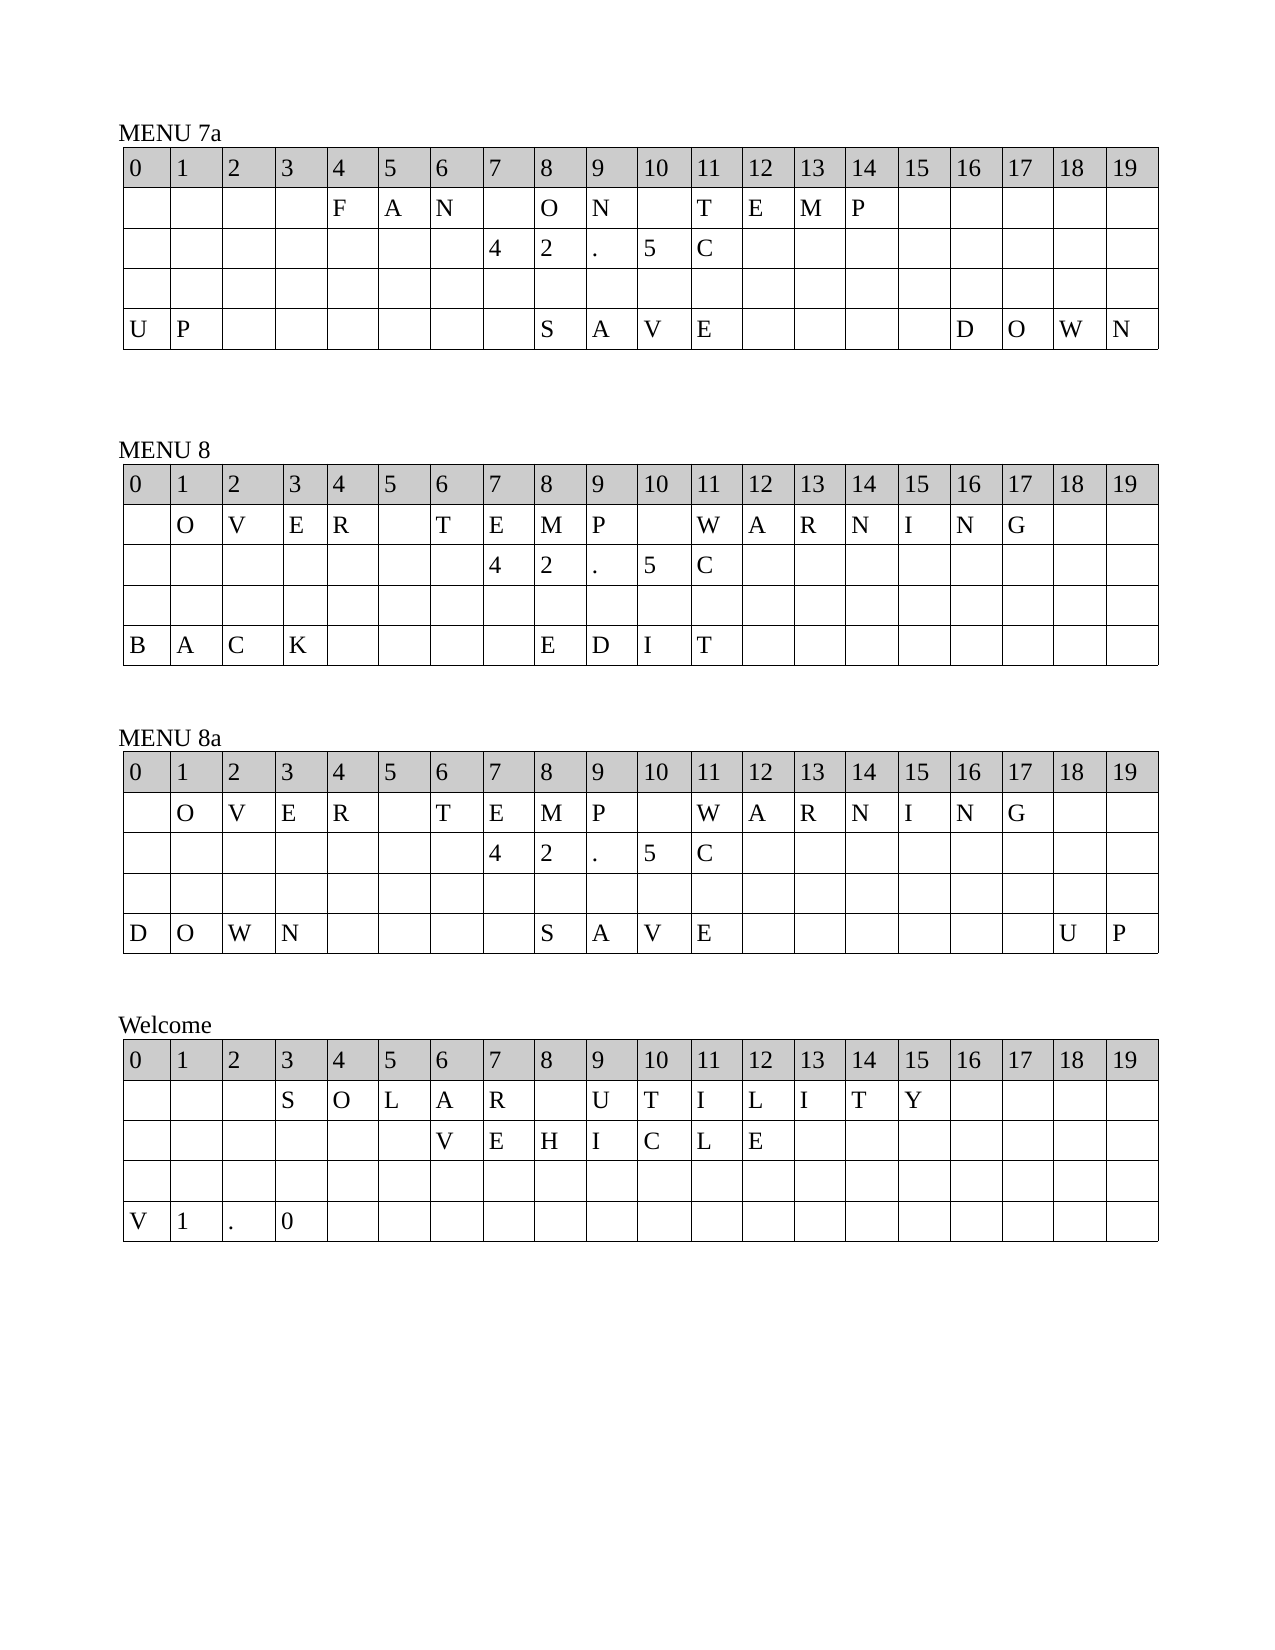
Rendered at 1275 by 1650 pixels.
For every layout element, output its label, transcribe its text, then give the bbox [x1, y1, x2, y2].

table_cell [951, 1121, 1002, 1160]
table_cell [431, 545, 483, 584]
table_header 13 [795, 148, 845, 187]
table_cell P [587, 793, 637, 832]
table_cell [328, 833, 378, 872]
table_cell [638, 1202, 691, 1241]
table_cell R [484, 1081, 534, 1120]
table_cell [379, 586, 430, 625]
table_cell [535, 874, 586, 913]
table_cell . [587, 545, 637, 584]
table_cell [743, 626, 794, 665]
table_cell [1003, 586, 1053, 625]
table_header 15 [899, 148, 950, 187]
table_cell [951, 914, 1002, 953]
table_header 9 [587, 465, 637, 504]
table_cell E [484, 793, 534, 832]
table_header 15 [899, 1040, 950, 1080]
table_cell N [276, 914, 327, 953]
table_cell [795, 229, 845, 268]
table_header 16 [951, 465, 1002, 504]
table_header 17 [1003, 752, 1053, 792]
table_cell T [692, 626, 742, 665]
table_cell [587, 1202, 637, 1241]
table_header 9 [587, 752, 637, 792]
table_header 5 [379, 465, 430, 504]
table_cell [484, 914, 534, 953]
table_cell [638, 874, 691, 913]
table_cell S [276, 1081, 327, 1120]
table_cell C [692, 545, 742, 584]
table_header 19 [1107, 148, 1158, 187]
table_cell [124, 874, 170, 913]
table_cell V [124, 1202, 170, 1241]
table_header 17 [1003, 465, 1053, 504]
table_cell [1003, 229, 1053, 268]
table_cell [223, 269, 275, 308]
table_header 11 [692, 752, 742, 792]
table_cell [1107, 229, 1158, 268]
table_cell R [795, 505, 845, 544]
table_cell [484, 309, 534, 348]
table_cell [379, 1121, 430, 1160]
table_cell M [795, 188, 845, 227]
table_cell [1003, 914, 1053, 953]
table_cell [899, 833, 950, 872]
table_header 19 [1107, 465, 1158, 504]
table_cell [1003, 188, 1053, 227]
table_cell [692, 874, 742, 913]
table_header 8 [535, 465, 586, 504]
table_cell U [124, 309, 170, 348]
table_cell [846, 229, 898, 268]
table_header 3 [276, 148, 327, 187]
table_cell 5 [638, 229, 691, 268]
table_cell E [276, 793, 327, 832]
table_cell [951, 1161, 1002, 1201]
table_cell T [692, 188, 742, 227]
table_cell [171, 188, 222, 227]
table_header 0 [124, 148, 170, 187]
table_cell [846, 914, 898, 953]
table_cell [846, 586, 898, 625]
table_cell [223, 833, 275, 872]
table_cell G [1003, 505, 1053, 544]
table_cell [223, 188, 275, 227]
table_cell [795, 1161, 845, 1201]
table_cell W [692, 793, 742, 832]
table_cell [328, 1161, 378, 1201]
table_cell R [328, 793, 378, 832]
table_header 3 [284, 465, 327, 504]
table_cell T [638, 1081, 691, 1120]
table_header 6 [431, 1040, 483, 1080]
table_cell [379, 874, 430, 913]
table_cell N [951, 505, 1002, 544]
table_cell [587, 269, 637, 308]
table_cell [328, 586, 378, 625]
table_cell [743, 833, 794, 872]
table_header 5 [379, 752, 430, 792]
table_cell D [951, 309, 1002, 348]
table_cell [1054, 586, 1106, 625]
table_header 7 [484, 148, 534, 187]
table_cell [1054, 1081, 1106, 1120]
table_cell [124, 1081, 170, 1120]
table_cell [223, 545, 283, 584]
table_cell 1 [171, 1202, 222, 1241]
table_cell [484, 626, 534, 665]
table_cell S [535, 309, 586, 348]
table_cell [951, 833, 1002, 872]
table_header 4 [328, 148, 378, 187]
table_cell Y [899, 1081, 950, 1120]
table_cell [1107, 793, 1158, 832]
table_cell A [379, 188, 430, 227]
table_cell O [535, 188, 586, 227]
table_header 10 [638, 752, 691, 792]
table_cell [1107, 1161, 1158, 1201]
table_cell [1107, 1121, 1158, 1160]
table_cell [1054, 1121, 1106, 1160]
table_cell [431, 1161, 483, 1201]
table_cell T [846, 1081, 898, 1120]
table_cell O [328, 1081, 378, 1120]
table_cell [171, 1161, 222, 1201]
table_cell [743, 309, 794, 348]
table_header 10 [638, 148, 691, 187]
table_cell O [171, 914, 222, 953]
table_header 9 [587, 1040, 637, 1080]
table_cell [379, 505, 430, 544]
table_cell R [328, 505, 378, 544]
table_cell [1054, 545, 1106, 584]
table_cell [1054, 1161, 1106, 1201]
table_cell E [535, 626, 586, 665]
table_cell [535, 1202, 586, 1241]
table_cell [1003, 833, 1053, 872]
table_cell [846, 874, 898, 913]
table_header 14 [846, 752, 898, 792]
table_cell [328, 309, 378, 348]
table_cell [171, 586, 222, 625]
table_cell [692, 1161, 742, 1201]
table_cell N [846, 793, 898, 832]
table_header 0 [124, 465, 170, 504]
table_cell W [1054, 309, 1106, 348]
table_cell 2 [535, 545, 586, 584]
table_cell [379, 309, 430, 348]
table_cell C [692, 833, 742, 872]
table_cell [124, 269, 170, 308]
table_cell [171, 1121, 222, 1160]
table_header 17 [1003, 148, 1053, 187]
table_cell [1054, 833, 1106, 872]
table_cell [379, 545, 430, 584]
table_cell [124, 1161, 170, 1201]
table_cell [328, 1202, 378, 1241]
table_header 17 [1003, 1040, 1053, 1080]
table_cell [223, 586, 283, 625]
table_cell [899, 874, 950, 913]
table_cell L [692, 1121, 742, 1160]
table_cell [846, 309, 898, 348]
table_cell [535, 586, 586, 625]
table_cell E [484, 505, 534, 544]
table_header 13 [795, 1040, 845, 1080]
table_cell E [692, 914, 742, 953]
table_cell [587, 874, 637, 913]
table_cell [276, 269, 327, 308]
table_cell [899, 309, 950, 348]
table_cell [743, 914, 794, 953]
table_header 2 [223, 752, 275, 792]
table_cell [638, 586, 691, 625]
table_cell [484, 1161, 534, 1201]
table_header 19 [1107, 1040, 1158, 1080]
table_cell [1054, 229, 1106, 268]
table_cell [1054, 505, 1106, 544]
table_cell [587, 586, 637, 625]
table_cell [899, 545, 950, 584]
table_cell [1107, 586, 1158, 625]
table_cell [1003, 1202, 1053, 1241]
table_cell L [379, 1081, 430, 1120]
table_header 11 [692, 148, 742, 187]
table_cell F [328, 188, 378, 227]
table_header 14 [846, 465, 898, 504]
table_header 18 [1054, 465, 1106, 504]
table_cell [1003, 626, 1053, 665]
table_cell [379, 269, 430, 308]
table_cell [535, 269, 586, 308]
table_cell [795, 1121, 845, 1160]
table_cell [638, 188, 691, 227]
table_header 1 [171, 148, 222, 187]
table_cell I [587, 1121, 637, 1160]
table_cell P [846, 188, 898, 227]
table_cell . [587, 229, 637, 268]
table_cell [795, 626, 845, 665]
table_header 7 [484, 752, 534, 792]
table_cell [1054, 269, 1106, 308]
table_cell [743, 269, 794, 308]
table_cell [484, 188, 534, 227]
table_cell [638, 505, 691, 544]
table_cell [484, 269, 534, 308]
table_header 10 [638, 465, 691, 504]
table_header 11 [692, 1040, 742, 1080]
table_cell [1003, 1161, 1053, 1201]
table_cell [743, 229, 794, 268]
table_cell [1107, 1202, 1158, 1241]
table_cell I [899, 793, 950, 832]
table_header 15 [899, 752, 950, 792]
table_header 6 [431, 752, 483, 792]
table_cell [431, 874, 483, 913]
table_header 4 [328, 465, 378, 504]
table_cell I [692, 1081, 742, 1120]
table_header 13 [795, 465, 845, 504]
table_cell 5 [638, 833, 691, 872]
table_cell [692, 269, 742, 308]
table_cell . [587, 833, 637, 872]
table_cell [328, 914, 378, 953]
table_header 18 [1054, 1040, 1106, 1080]
table_cell [328, 229, 378, 268]
table_cell [743, 1202, 794, 1241]
table_cell [951, 1081, 1002, 1120]
table_cell B [124, 626, 170, 665]
table_header 5 [379, 1040, 430, 1080]
table_cell [484, 1202, 534, 1241]
table_cell [124, 188, 170, 227]
table_cell [1107, 833, 1158, 872]
table_cell 4 [484, 229, 534, 268]
text MENU 8 [118, 435, 1157, 463]
table_cell [431, 309, 483, 348]
table_header 4 [328, 1040, 378, 1080]
table_cell [846, 269, 898, 308]
table_cell [484, 874, 534, 913]
table_header 12 [743, 752, 794, 792]
table_cell [379, 1202, 430, 1241]
table_cell E [743, 188, 794, 227]
table_header 13 [795, 752, 845, 792]
table_header 1 [171, 1040, 222, 1080]
table_cell C [223, 626, 283, 665]
table_cell [276, 1161, 327, 1201]
table_cell [1003, 269, 1053, 308]
table_header 12 [743, 1040, 794, 1080]
table_header 5 [379, 148, 430, 187]
table_cell E [484, 1121, 534, 1160]
table_header 2 [223, 148, 275, 187]
table_cell [431, 229, 483, 268]
table_header 18 [1054, 752, 1106, 792]
table_header 15 [899, 465, 950, 504]
table_cell [951, 545, 1002, 584]
table_header 16 [951, 1040, 1002, 1080]
table_cell [899, 1202, 950, 1241]
table_cell [284, 586, 327, 625]
table_cell A [587, 309, 637, 348]
table_cell [223, 229, 275, 268]
table_cell N [846, 505, 898, 544]
table_cell N [1107, 309, 1158, 348]
table_cell [899, 1121, 950, 1160]
table_cell [1003, 1121, 1053, 1160]
table_cell I [899, 505, 950, 544]
table_cell 2 [535, 833, 586, 872]
table_cell [951, 874, 1002, 913]
table_cell [1054, 1202, 1106, 1241]
table_cell M [535, 793, 586, 832]
table_header 8 [535, 752, 586, 792]
table_cell . [223, 1202, 275, 1241]
table_cell [951, 269, 1002, 308]
table_cell [431, 626, 483, 665]
table_cell [899, 914, 950, 953]
table_cell A [743, 793, 794, 832]
table_header 8 [535, 148, 586, 187]
table_cell 2 [535, 229, 586, 268]
table_header 6 [431, 465, 483, 504]
table_cell [379, 833, 430, 872]
table_cell W [692, 505, 742, 544]
table_cell [431, 586, 483, 625]
table_header 18 [1054, 148, 1106, 187]
table_cell [1003, 874, 1053, 913]
table_cell U [1054, 914, 1106, 953]
table_cell D [124, 914, 170, 953]
table_header 9 [587, 148, 637, 187]
table_cell [431, 1202, 483, 1241]
table_header 10 [638, 1040, 691, 1080]
table_cell [795, 269, 845, 308]
table_cell [431, 833, 483, 872]
table_cell [1107, 626, 1158, 665]
table_cell V [638, 309, 691, 348]
table_cell [795, 833, 845, 872]
table_cell [692, 1202, 742, 1241]
table_cell O [171, 505, 222, 544]
table_cell [284, 545, 327, 584]
table_cell V [223, 793, 275, 832]
table_cell [276, 833, 327, 872]
table_cell 4 [484, 545, 534, 584]
text MENU 7a [118, 118, 1157, 147]
table_cell [124, 545, 170, 584]
table_cell T [431, 505, 483, 544]
text Welcome [118, 1011, 1157, 1039]
table_header 0 [124, 1040, 170, 1080]
table_cell A [587, 914, 637, 953]
table_cell [171, 1081, 222, 1120]
table_cell [743, 586, 794, 625]
table_cell [638, 269, 691, 308]
table_cell S [535, 914, 586, 953]
table_cell 5 [638, 545, 691, 584]
table_cell [795, 309, 845, 348]
table_cell [846, 626, 898, 665]
table_cell [124, 1121, 170, 1160]
table_cell [276, 1121, 327, 1160]
table_cell [535, 1161, 586, 1201]
table_cell [1107, 188, 1158, 227]
table_cell [795, 914, 845, 953]
table_cell [1054, 626, 1106, 665]
table_header 16 [951, 148, 1002, 187]
table_cell [743, 874, 794, 913]
table_cell N [587, 188, 637, 227]
table_cell I [795, 1081, 845, 1120]
table_cell [951, 1202, 1002, 1241]
table_cell 0 [276, 1202, 327, 1241]
table_cell [951, 229, 1002, 268]
table_cell [899, 269, 950, 308]
table_cell [223, 1161, 275, 1201]
table_header 3 [276, 1040, 327, 1080]
table_cell [328, 269, 378, 308]
table_cell [379, 1161, 430, 1201]
table_cell [223, 1081, 275, 1120]
table_cell C [692, 229, 742, 268]
table_cell [431, 269, 483, 308]
table_cell N [951, 793, 1002, 832]
table_cell [124, 505, 170, 544]
table_header 8 [535, 1040, 586, 1080]
table_cell [484, 586, 534, 625]
table_cell [795, 874, 845, 913]
table_cell U [587, 1081, 637, 1120]
table_cell [951, 188, 1002, 227]
table_cell P [1107, 914, 1158, 953]
table_cell [1054, 188, 1106, 227]
table_cell [171, 545, 222, 584]
table_header 6 [431, 148, 483, 187]
table_cell [223, 1121, 275, 1160]
table_header 16 [951, 752, 1002, 792]
table_header 2 [223, 465, 283, 504]
table_cell P [587, 505, 637, 544]
table_cell G [1003, 793, 1053, 832]
table_cell A [431, 1081, 483, 1120]
table_header 7 [484, 465, 534, 504]
table_header 7 [484, 1040, 534, 1080]
table_cell [1003, 545, 1053, 584]
table_cell [223, 874, 275, 913]
table_cell [328, 874, 378, 913]
table_cell E [284, 505, 327, 544]
table_cell [276, 874, 327, 913]
table_header 14 [846, 148, 898, 187]
table_cell [795, 586, 845, 625]
table_cell [379, 793, 430, 832]
table_cell O [171, 793, 222, 832]
table_cell [638, 1161, 691, 1201]
table_cell K [284, 626, 327, 665]
table_cell [328, 1121, 378, 1160]
table_cell [1054, 793, 1106, 832]
table_cell [899, 1161, 950, 1201]
table_header 14 [846, 1040, 898, 1080]
table_cell [795, 1202, 845, 1241]
table_header 12 [743, 148, 794, 187]
table_header 11 [692, 465, 742, 504]
table_cell 4 [484, 833, 534, 872]
table_cell [276, 309, 327, 348]
table_cell [846, 1121, 898, 1160]
table_cell [124, 586, 170, 625]
table_cell [171, 874, 222, 913]
table_cell [171, 833, 222, 872]
table_cell [846, 833, 898, 872]
table_cell L [743, 1081, 794, 1120]
table_cell [899, 586, 950, 625]
table_cell O [1003, 309, 1053, 348]
table_cell I [638, 626, 691, 665]
table_cell [846, 545, 898, 584]
table_cell N [431, 188, 483, 227]
table_cell [846, 1202, 898, 1241]
text MENU 8a [118, 723, 1157, 751]
table_cell [1107, 1081, 1158, 1120]
table_header 0 [124, 752, 170, 792]
table_cell [1107, 505, 1158, 544]
table_cell [692, 586, 742, 625]
table_cell T [431, 793, 483, 832]
table_cell [951, 586, 1002, 625]
table_cell W [223, 914, 275, 953]
table_header 19 [1107, 752, 1158, 792]
table_cell R [795, 793, 845, 832]
table_cell [899, 229, 950, 268]
table_cell E [692, 309, 742, 348]
table_cell V [223, 505, 283, 544]
table_cell [431, 914, 483, 953]
table_cell [1003, 1081, 1053, 1120]
table_cell [951, 626, 1002, 665]
table_cell [223, 309, 275, 348]
table_header 1 [171, 465, 222, 504]
table_cell [276, 229, 327, 268]
table_cell [1107, 874, 1158, 913]
table_header 1 [171, 752, 222, 792]
table_cell [846, 1161, 898, 1201]
table_cell M [535, 505, 586, 544]
table_cell [171, 229, 222, 268]
table_cell [899, 626, 950, 665]
table_cell C [638, 1121, 691, 1160]
table_header 2 [223, 1040, 275, 1080]
table_cell [638, 793, 691, 832]
table_header 4 [328, 752, 378, 792]
table_cell [535, 1081, 586, 1120]
table_cell [1107, 269, 1158, 308]
table_cell D [587, 626, 637, 665]
table_cell E [743, 1121, 794, 1160]
table_cell A [171, 626, 222, 665]
table_cell [743, 1161, 794, 1201]
table_cell V [431, 1121, 483, 1160]
table_cell [587, 1161, 637, 1201]
table_cell [328, 545, 378, 584]
table_cell P [171, 309, 222, 348]
table_cell [379, 626, 430, 665]
table_cell [1107, 545, 1158, 584]
table_cell [379, 914, 430, 953]
table_cell [276, 188, 327, 227]
table_cell [124, 229, 170, 268]
table_cell [743, 545, 794, 584]
table_cell [124, 833, 170, 872]
table_cell V [638, 914, 691, 953]
table_header 3 [276, 752, 327, 792]
table_cell [171, 269, 222, 308]
table_cell [379, 229, 430, 268]
table_cell [124, 793, 170, 832]
table_cell [328, 626, 378, 665]
table_cell A [743, 505, 794, 544]
table_cell H [535, 1121, 586, 1160]
table_cell [1054, 874, 1106, 913]
table_cell [899, 188, 950, 227]
table_header 12 [743, 465, 794, 504]
table_cell [795, 545, 845, 584]
